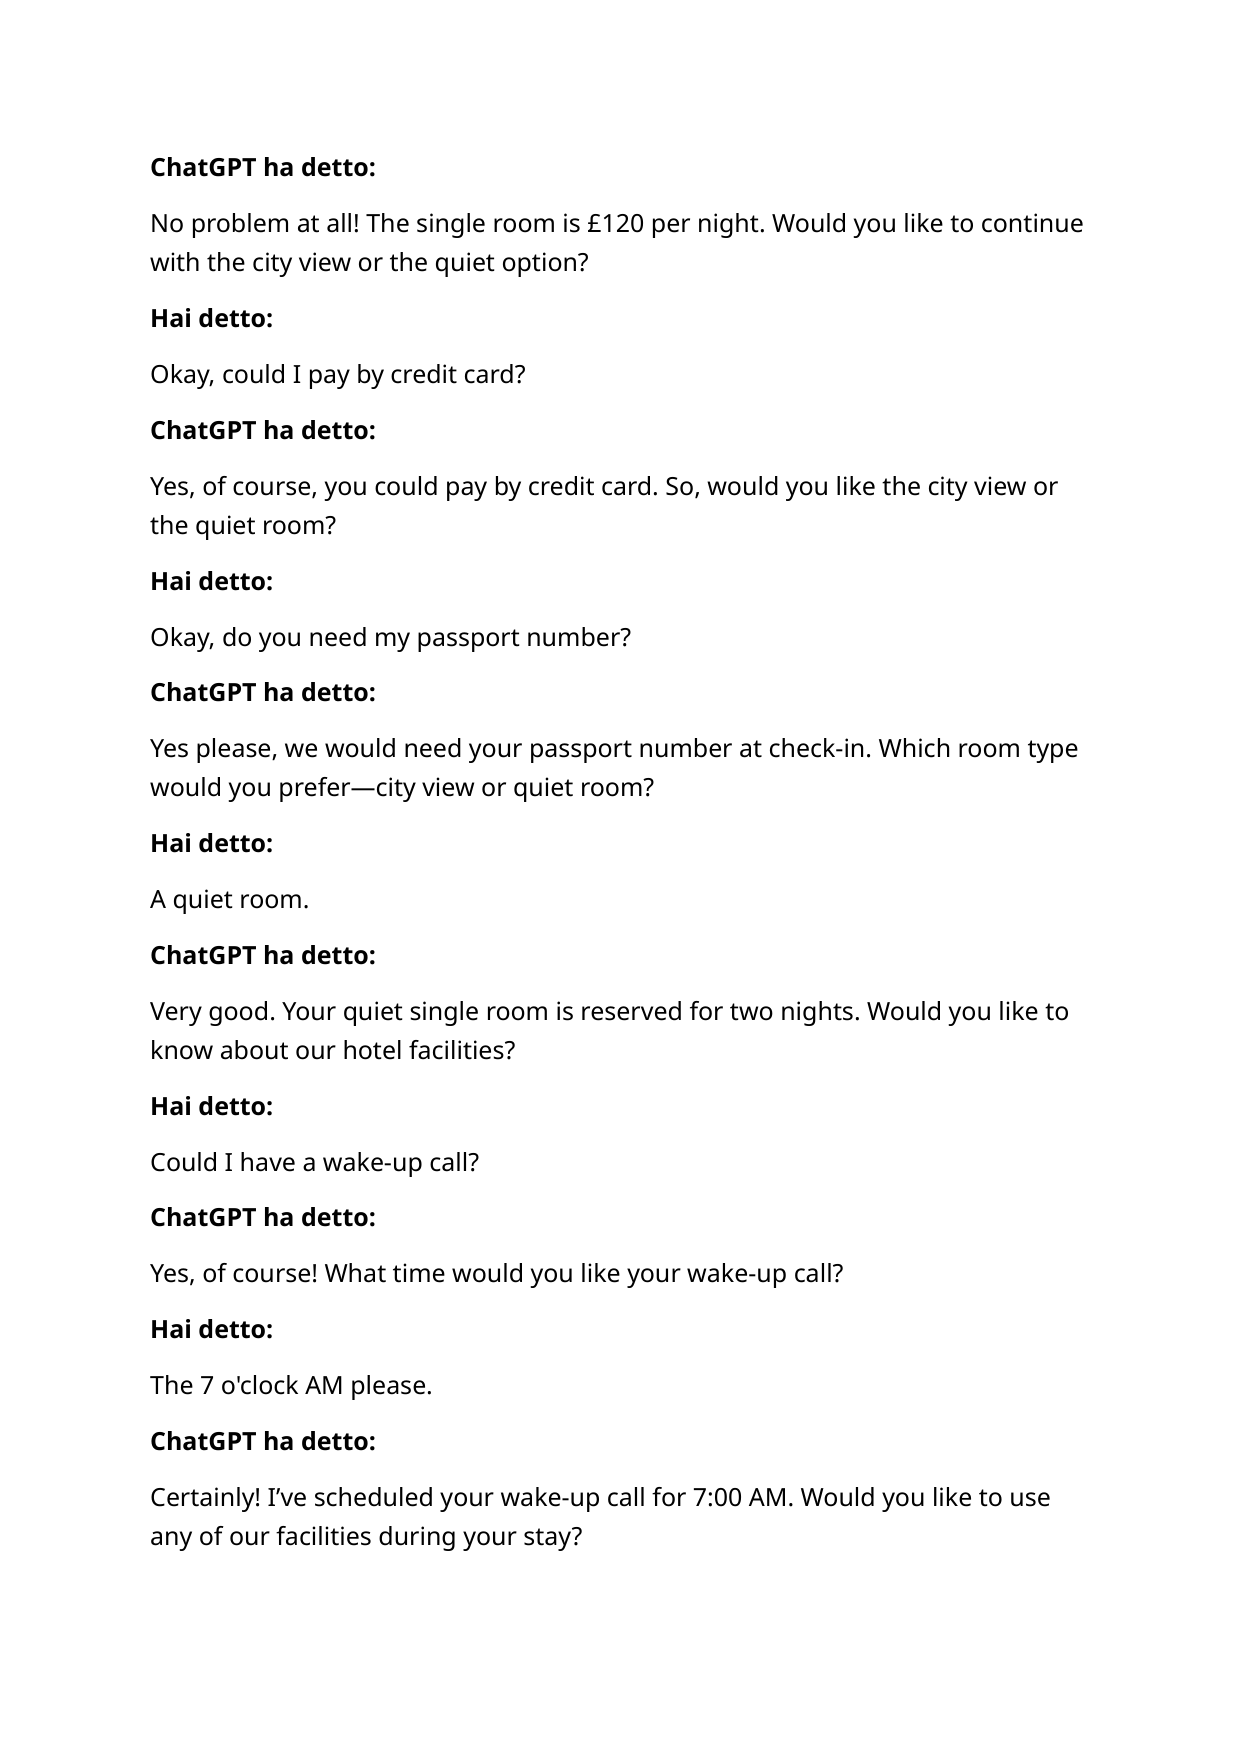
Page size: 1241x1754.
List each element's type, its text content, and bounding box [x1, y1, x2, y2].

text ChatGPT ha detto: [150, 675, 1090, 709]
text No problem at all! The single room is £120 per night. Would you like to continue with the city view or the quiet option? [150, 206, 1090, 279]
text ChatGPT ha detto: [150, 1423, 1090, 1457]
text Hai detto: [150, 563, 1090, 597]
text ChatGPT ha detto: [150, 1200, 1090, 1234]
text Yes, of course! What time would you like your wake-up call? [150, 1256, 1090, 1290]
text Very good. Your quiet single room is reserved for two nights. Would you like to know about our hotel facilities? [150, 993, 1090, 1067]
text ChatGPT ha detto: [150, 937, 1090, 972]
text Hai detto: [150, 1312, 1090, 1346]
text Certainly! I’ve scheduled your wake-up call for 7:00 AM. Would you like to use any of our facilities during your stay? [150, 1479, 1090, 1552]
text Hai detto: [150, 301, 1090, 335]
text Could I have a wake-up call? [150, 1144, 1090, 1178]
text Hai detto: [150, 826, 1090, 860]
text Yes, of course, you could pay by credit card. So, would you like the city view or the quiet room? [150, 468, 1090, 542]
text The 7 o'clock AM please. [150, 1367, 1090, 1402]
text Okay, do you need my passport number? [150, 619, 1090, 653]
text ChatGPT ha detto: [150, 150, 1090, 184]
text Hai detto: [150, 1088, 1090, 1122]
text Okay, could I pay by credit card? [150, 357, 1090, 391]
text A quiet room. [150, 882, 1090, 916]
text Yes please, we would need your passport number at check-in. Which room type would you prefer—city view or quiet room? [150, 731, 1090, 804]
text ChatGPT ha detto: [150, 412, 1090, 447]
